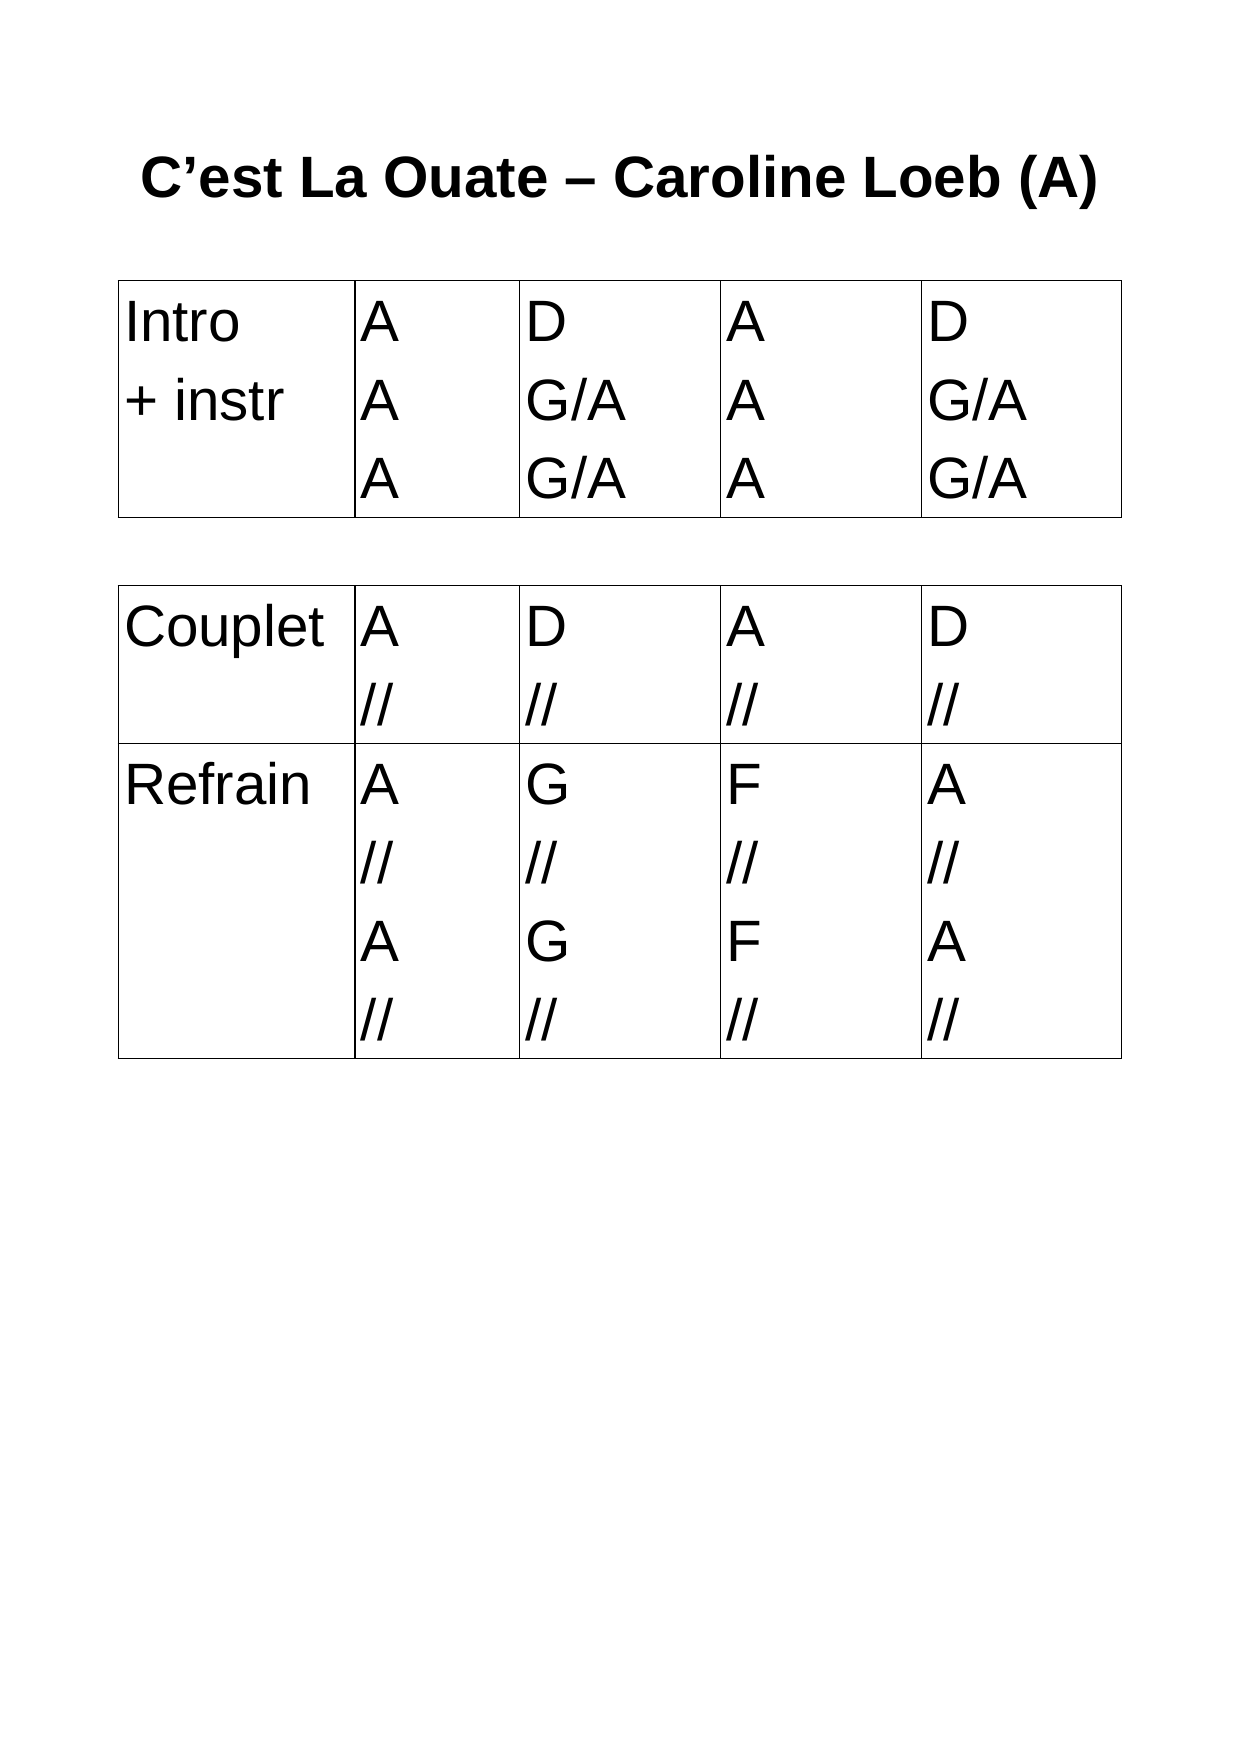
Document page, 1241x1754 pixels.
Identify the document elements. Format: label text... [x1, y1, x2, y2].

table_cell D [520, 586, 720, 664]
table_cell [520, 518, 720, 585]
table_cell G/A [922, 438, 1121, 517]
table_cell // [721, 665, 921, 743]
table_cell A [922, 744, 1121, 823]
table_cell A [356, 438, 519, 517]
table_cell A [356, 744, 519, 823]
table_cell A [721, 438, 921, 517]
table_header D [922, 281, 1121, 360]
title C’est La Ouate – Caroline Loeb (A) [118, 143, 1122, 210]
table_cell [119, 665, 354, 743]
table_cell D [922, 586, 1121, 664]
table_cell A [721, 586, 921, 664]
table_cell [119, 823, 354, 901]
table_cell [119, 980, 354, 1058]
table_cell A [922, 901, 1121, 980]
table_header A [721, 281, 921, 360]
table_cell A [356, 586, 519, 664]
table_header A [356, 281, 519, 360]
table_cell [921, 518, 1122, 585]
table_cell F [721, 744, 921, 823]
table_cell [720, 518, 921, 585]
table_cell // [356, 665, 519, 743]
table_header Intro [119, 281, 354, 360]
table_cell Refrain [119, 744, 354, 823]
table_cell [118, 518, 355, 585]
table_cell A [721, 360, 921, 438]
table_cell G/A [922, 360, 1121, 438]
table_cell // [356, 980, 519, 1058]
table_header D [520, 281, 720, 360]
table_cell F [721, 901, 921, 980]
table_cell G/A [520, 438, 720, 517]
table_cell A [356, 360, 519, 438]
table_cell // [520, 665, 720, 743]
table_cell G [520, 901, 720, 980]
table_cell // [520, 980, 720, 1058]
table_cell + instr [119, 360, 354, 438]
table_cell G [520, 744, 720, 823]
table_cell // [721, 980, 921, 1058]
table_cell Couplet [119, 586, 354, 664]
table_cell // [520, 823, 720, 901]
table_cell [119, 901, 354, 980]
table_cell // [922, 823, 1121, 901]
table_cell A [356, 901, 519, 980]
table_cell // [922, 665, 1121, 743]
table_cell G/A [520, 360, 720, 438]
table_cell [355, 518, 520, 585]
table_cell // [922, 980, 1121, 1058]
table_cell // [356, 823, 519, 901]
table_cell // [721, 823, 921, 901]
table_cell [119, 438, 354, 517]
